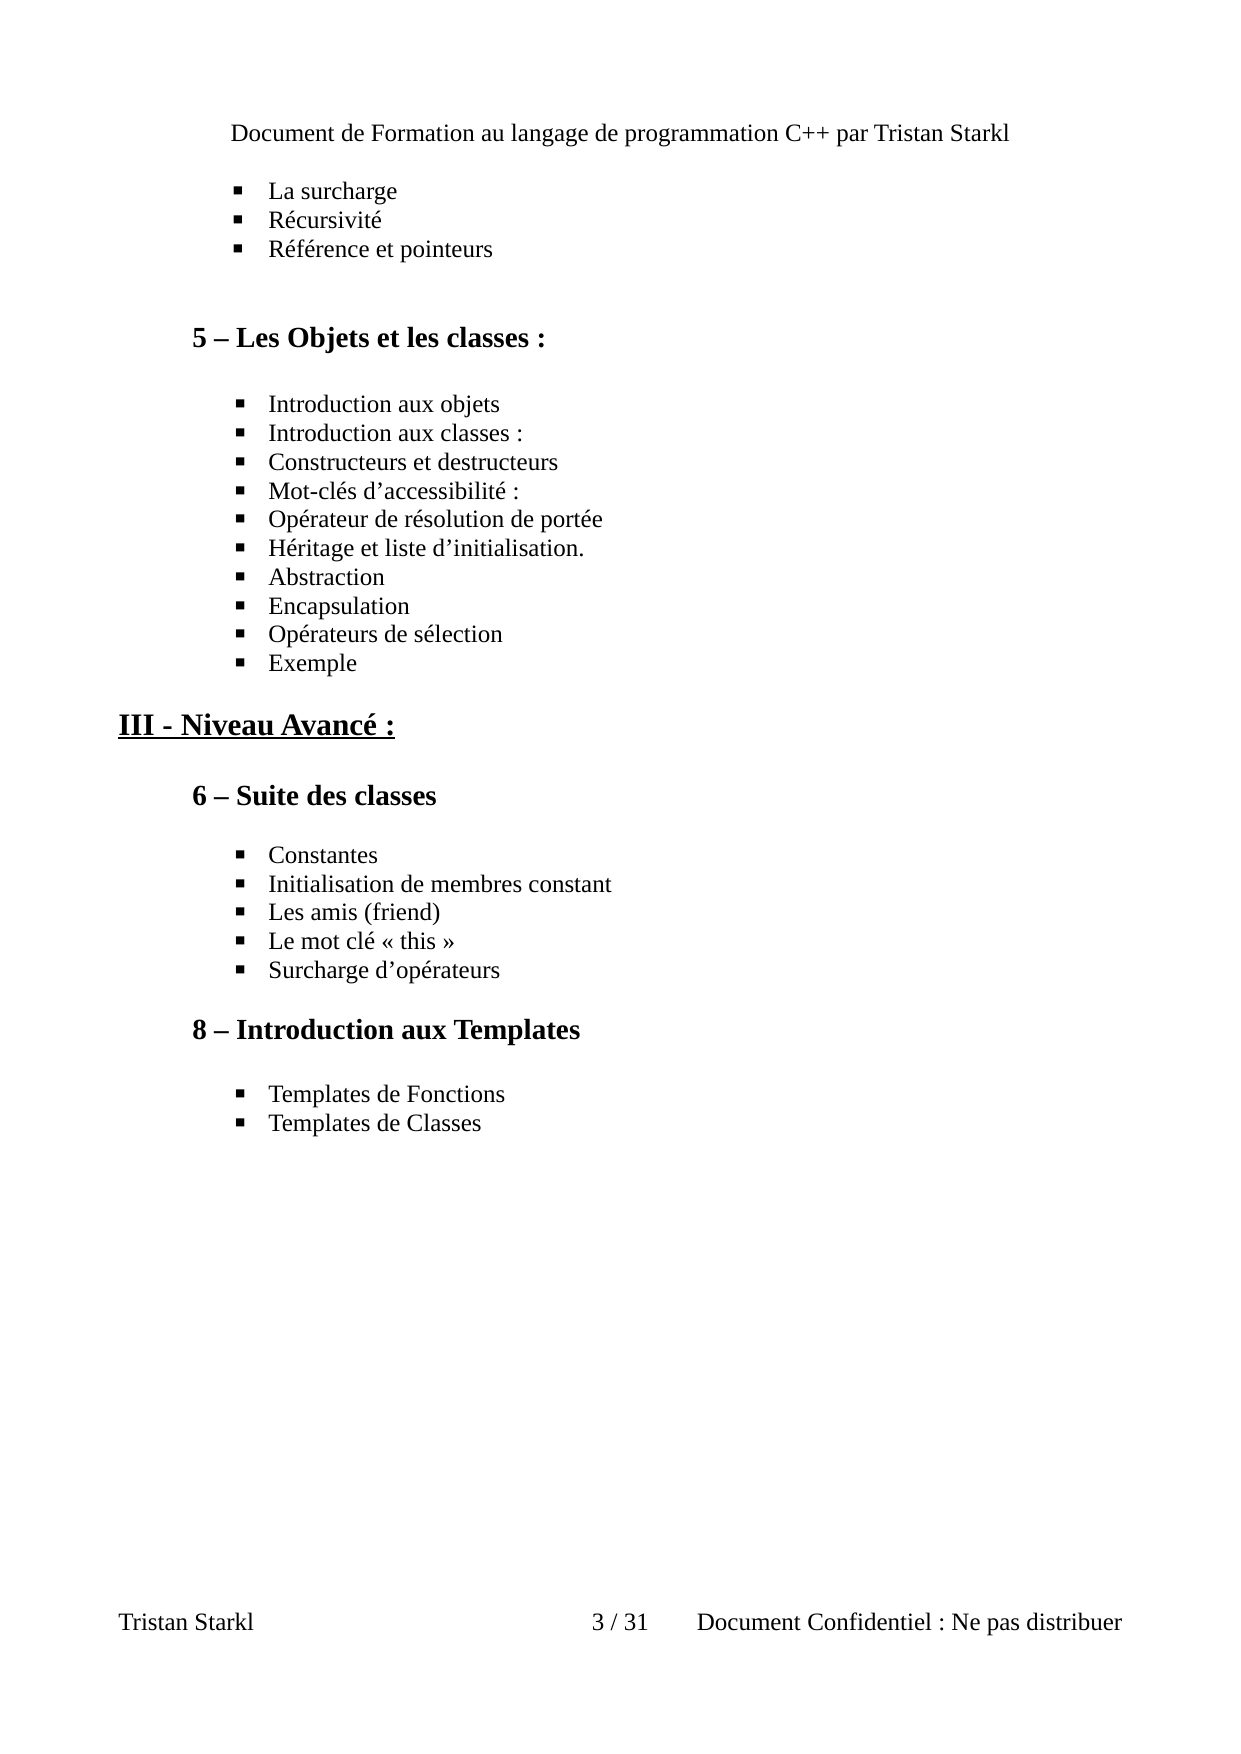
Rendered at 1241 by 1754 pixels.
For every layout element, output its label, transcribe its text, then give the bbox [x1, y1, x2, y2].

list Opérateur de résolution de portée [231, 504, 1122, 533]
list Encapsulation [231, 591, 1122, 619]
list Les amis (friend) [231, 897, 1122, 926]
text 8 – Introduction aux Templates [118, 1012, 1122, 1046]
list Introduction aux classes : [231, 418, 1122, 447]
list Templates de Classes [231, 1108, 1122, 1137]
text III - Niveau Avancé : [118, 706, 1122, 742]
list Opérateurs de sélection [231, 619, 1122, 648]
text 5 – Les Objets et les classes : [118, 320, 1122, 354]
list Référence et pointeurs [228, 234, 1122, 263]
list Mot-clés d’accessibilité : [231, 476, 1122, 504]
list Constructeurs et destructeurs [231, 447, 1122, 476]
list Récursivité [228, 205, 1122, 234]
list Templates de Fonctions [231, 1079, 1122, 1108]
list Exemple [231, 648, 1122, 677]
list Surcharge d’opérateurs [231, 955, 1122, 984]
list Héritage et liste d’initialisation. [231, 533, 1122, 562]
list Abstraction [231, 562, 1122, 591]
text 6 – Suite des classes [118, 778, 1122, 811]
list Initialisation de membres constant [231, 869, 1122, 897]
list Constantes [231, 840, 1122, 869]
list Introduction aux objets [231, 389, 1122, 418]
list Le mot clé « this » [231, 926, 1122, 955]
list La surcharge [228, 176, 1122, 205]
